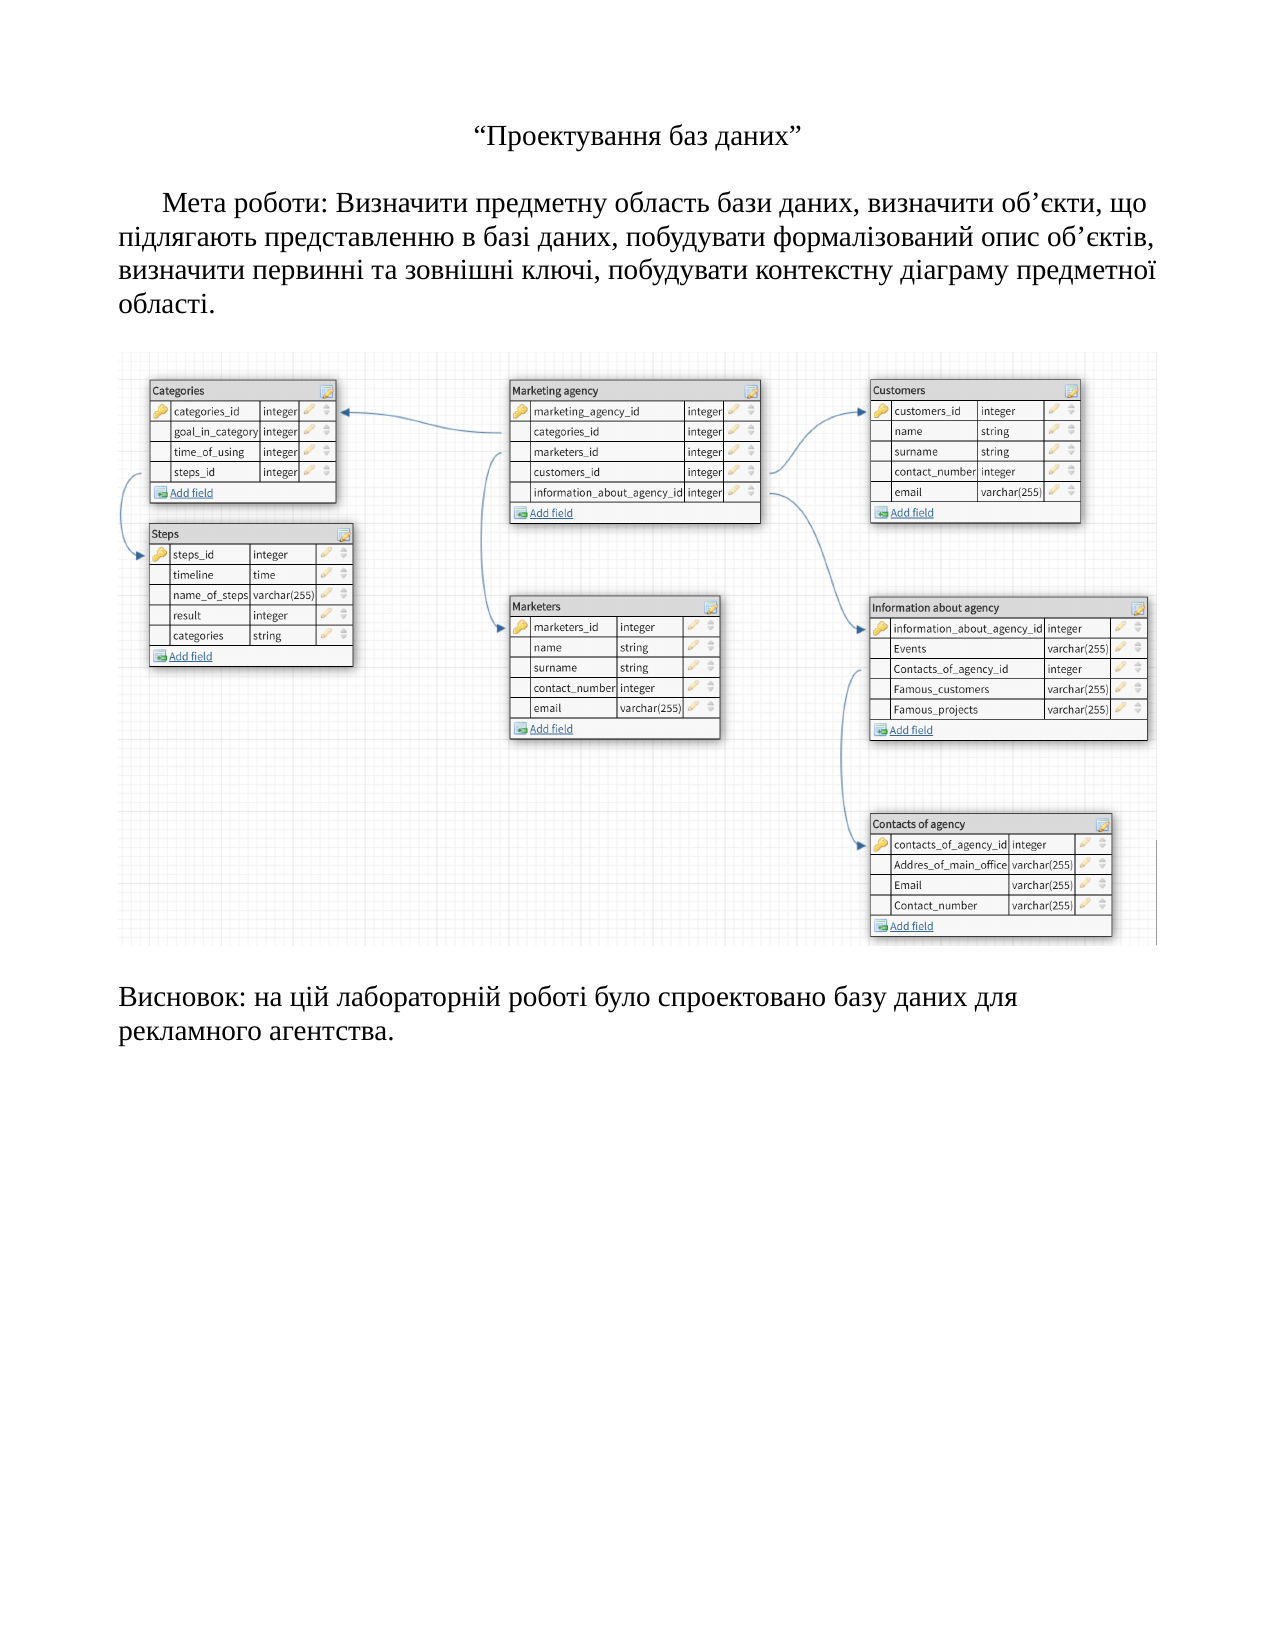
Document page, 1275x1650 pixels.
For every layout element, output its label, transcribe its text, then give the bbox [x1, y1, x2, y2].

text Висновок: на цій лабораторній роботі було спроектовано базу даних для рекламного агентства. [118, 979, 1157, 1047]
text Мета роботи: Визначити предметну область бази даних, визначити об’єкти, що підлягають представленню в базі даних, побудувати формалізований опис об’єктів, визначити первинні та зовнішні ключі, побудувати контекстну діаграму предметної області. [118, 185, 1157, 319]
text “Проектування баз даних” [118, 118, 1157, 152]
picture [118, 352, 1157, 946]
